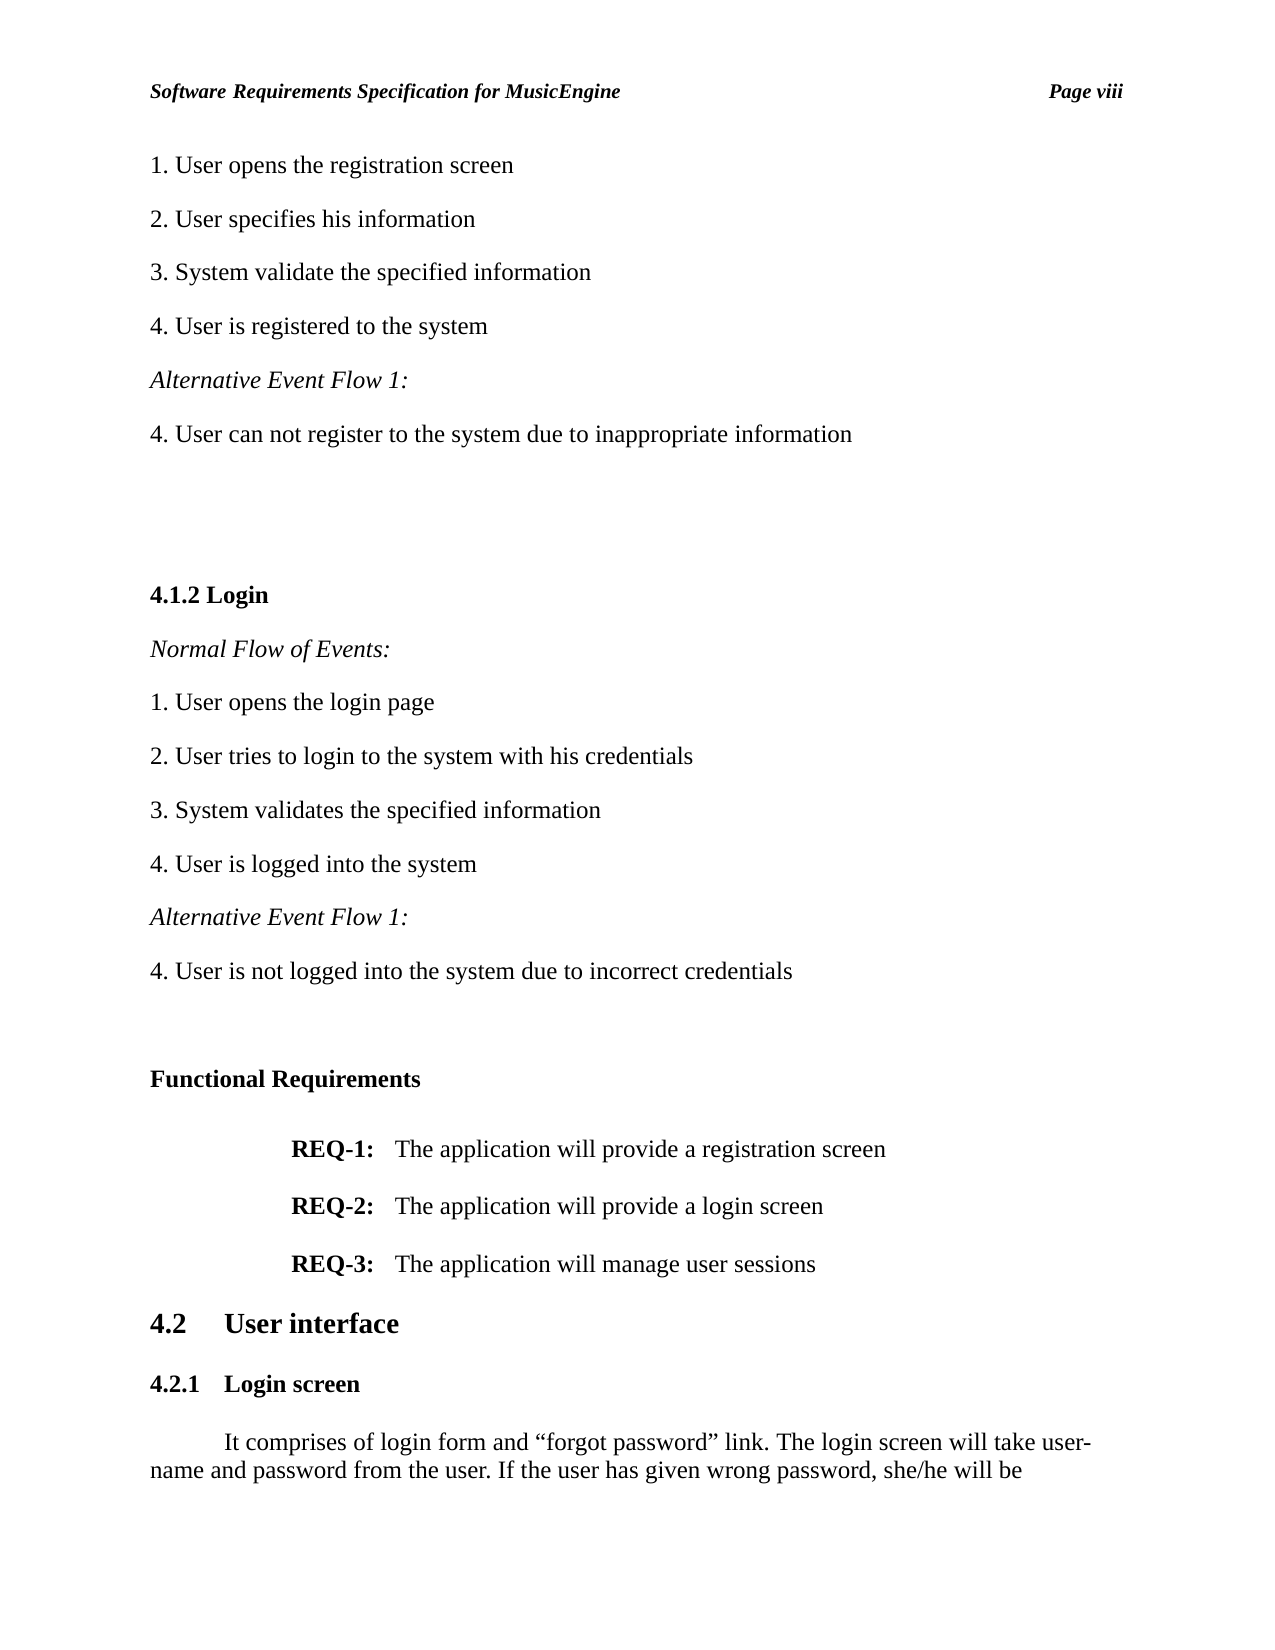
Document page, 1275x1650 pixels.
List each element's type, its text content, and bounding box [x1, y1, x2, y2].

text REQ-1: The application will provide a registration screen [291, 1134, 1125, 1162]
text 2. User tries to login to the system with his credentials [150, 741, 1125, 770]
text 3. System validates the specified information [150, 795, 1125, 824]
text 4.2.1 Login screen [150, 1369, 1125, 1398]
text 4. User is logged into the system [150, 849, 1125, 877]
text Normal Flow of Events: [150, 634, 1125, 662]
text 4.1.2 Login [150, 580, 1125, 609]
text REQ-2: The application will provide a login screen [291, 1191, 1125, 1220]
text 3. System validate the specified information [150, 257, 1125, 286]
subtitle User interface [150, 1307, 1125, 1340]
text REQ-3: The application will manage user sessions [291, 1249, 1125, 1277]
text 2. User specifies his information [150, 204, 1125, 232]
text Functional Requirements [150, 1064, 1125, 1092]
text 4. User is not logged into the system due to incorrect credentials [150, 956, 1125, 985]
text Alternative Event Flow 1: [150, 902, 1125, 931]
text Alternative Event Flow 1: [150, 365, 1125, 394]
text 1. User opens the registration screen [150, 150, 1125, 179]
text 4. User is registered to the system [150, 311, 1125, 340]
text 4. User can not register to the system due to inappropriate information [150, 419, 1125, 447]
text It comprises of login form and “forgot password” link. The login screen will take user-name and password from the user. If the user has given wrong password, she/he will be [150, 1427, 1125, 1484]
text 1. User opens the login page [150, 687, 1125, 716]
